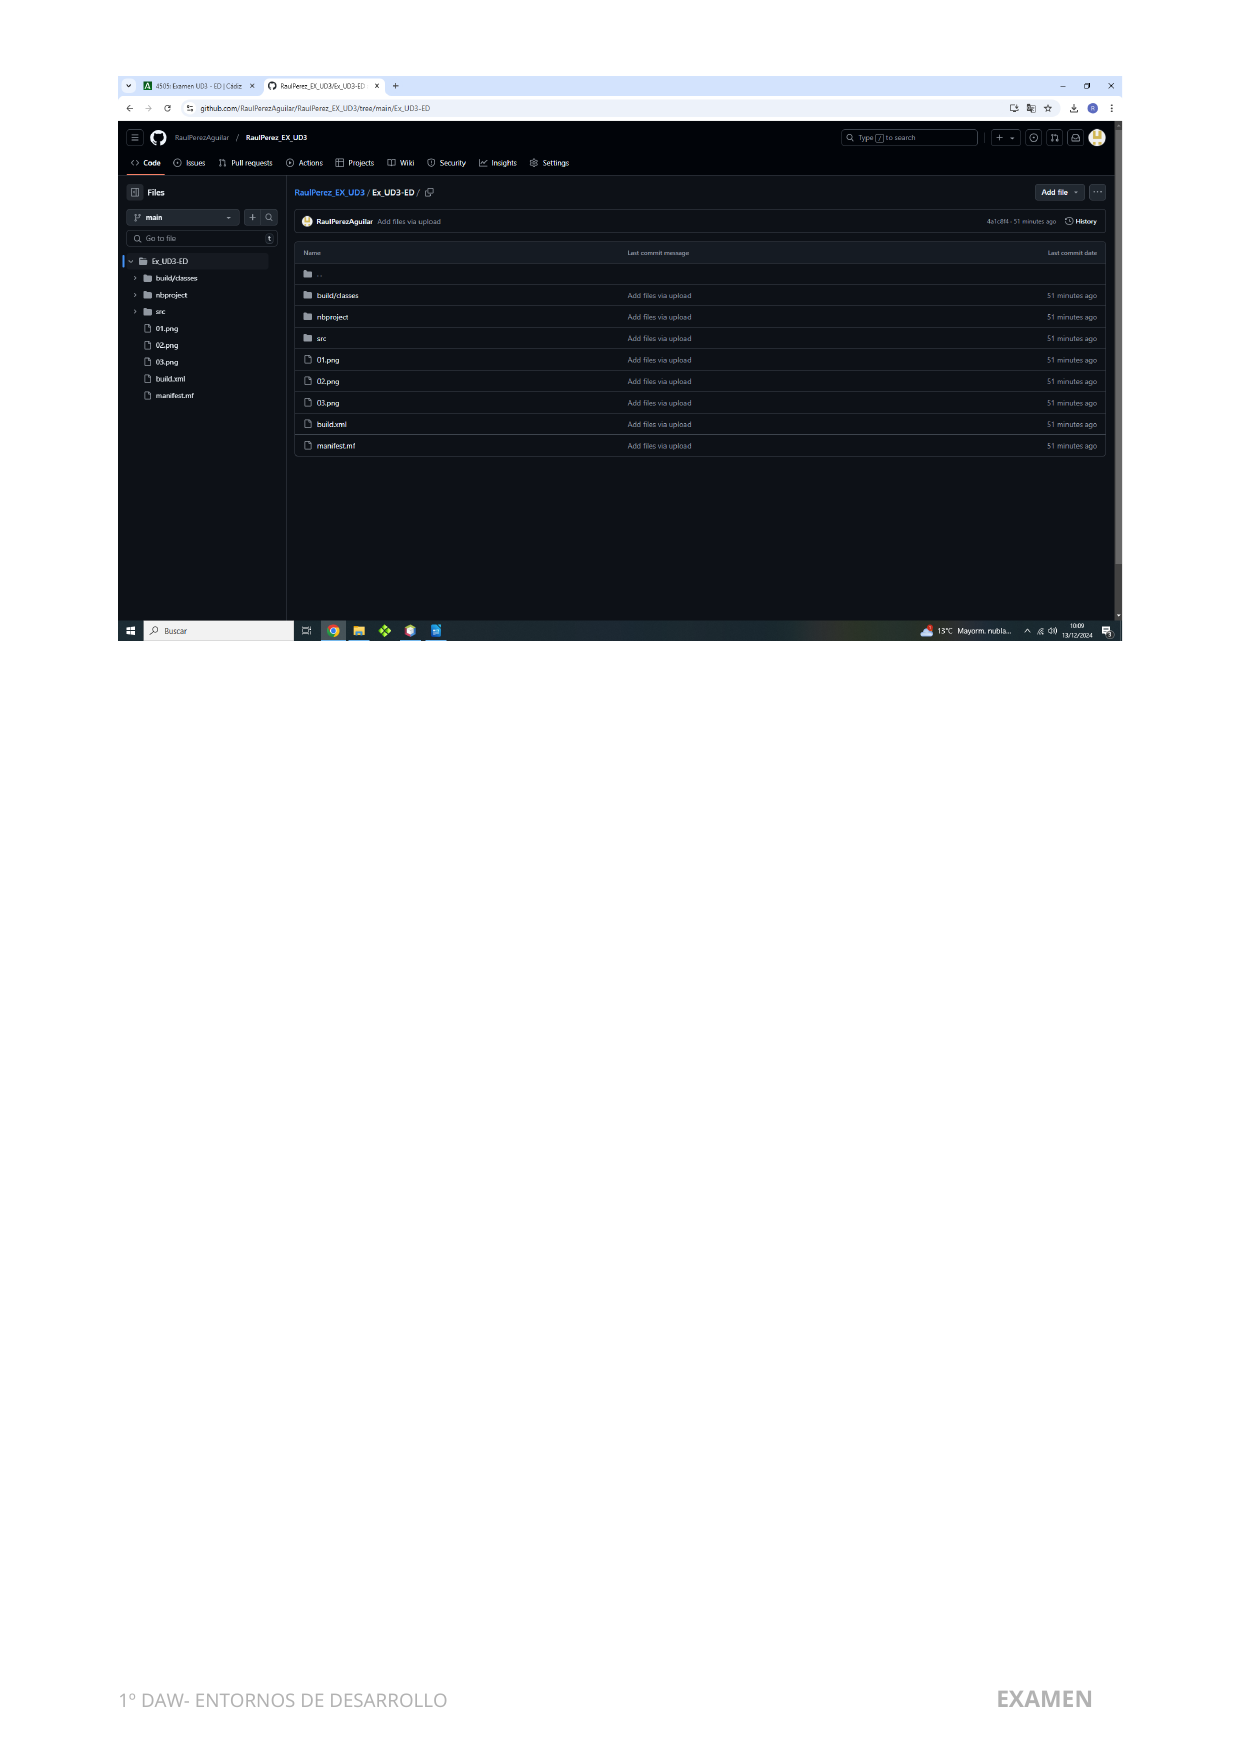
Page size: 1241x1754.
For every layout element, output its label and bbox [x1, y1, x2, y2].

picture [118, 76, 1123, 641]
